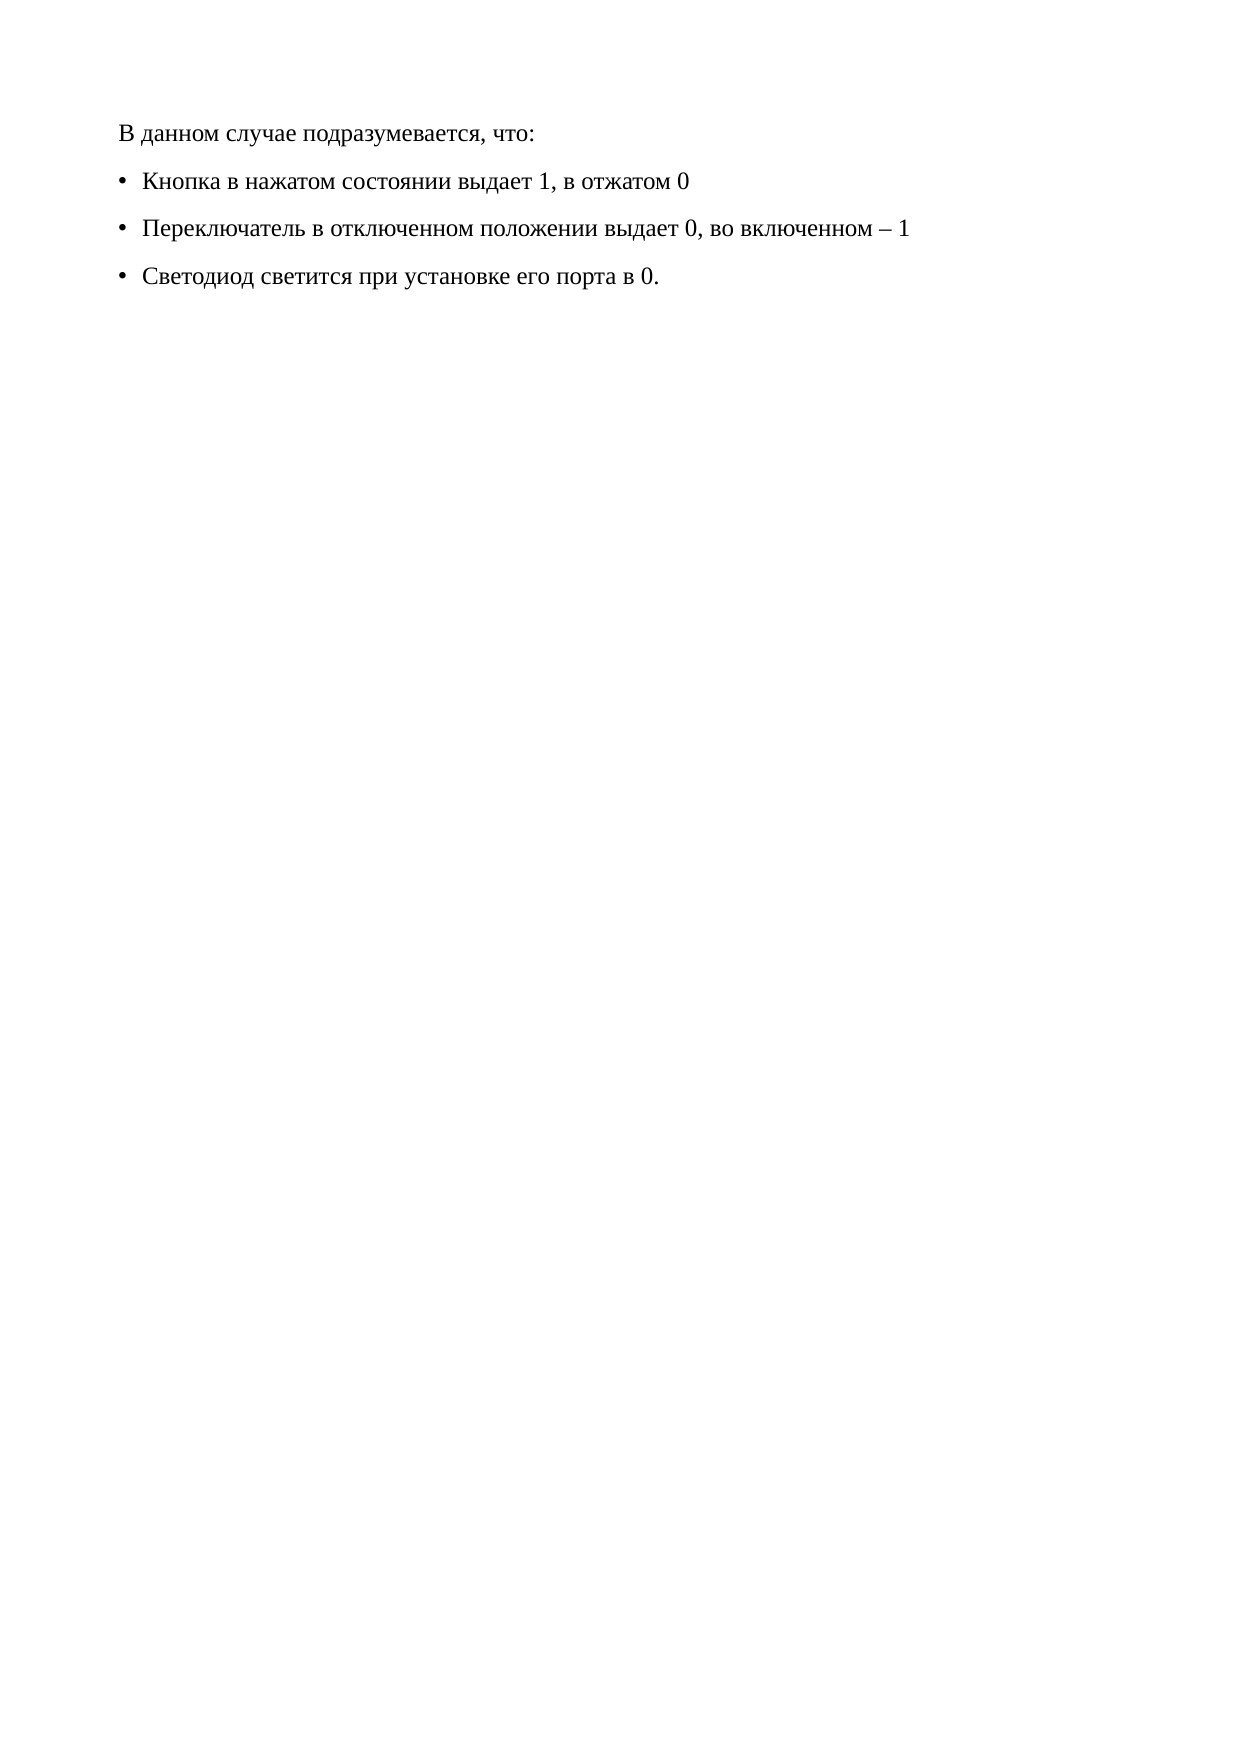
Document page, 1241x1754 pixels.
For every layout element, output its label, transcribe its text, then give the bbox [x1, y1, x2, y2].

list Переключатель в отключенном положении выдает 0, во включенном – 1 [118, 213, 1122, 242]
list Светодиод светится при установке его порта в 0. [118, 261, 1122, 290]
text В данном случае подразумевается, что: [118, 118, 1122, 147]
list Кнопка в нажатом состоянии выдает 1, в отжатом 0 [118, 166, 1122, 194]
